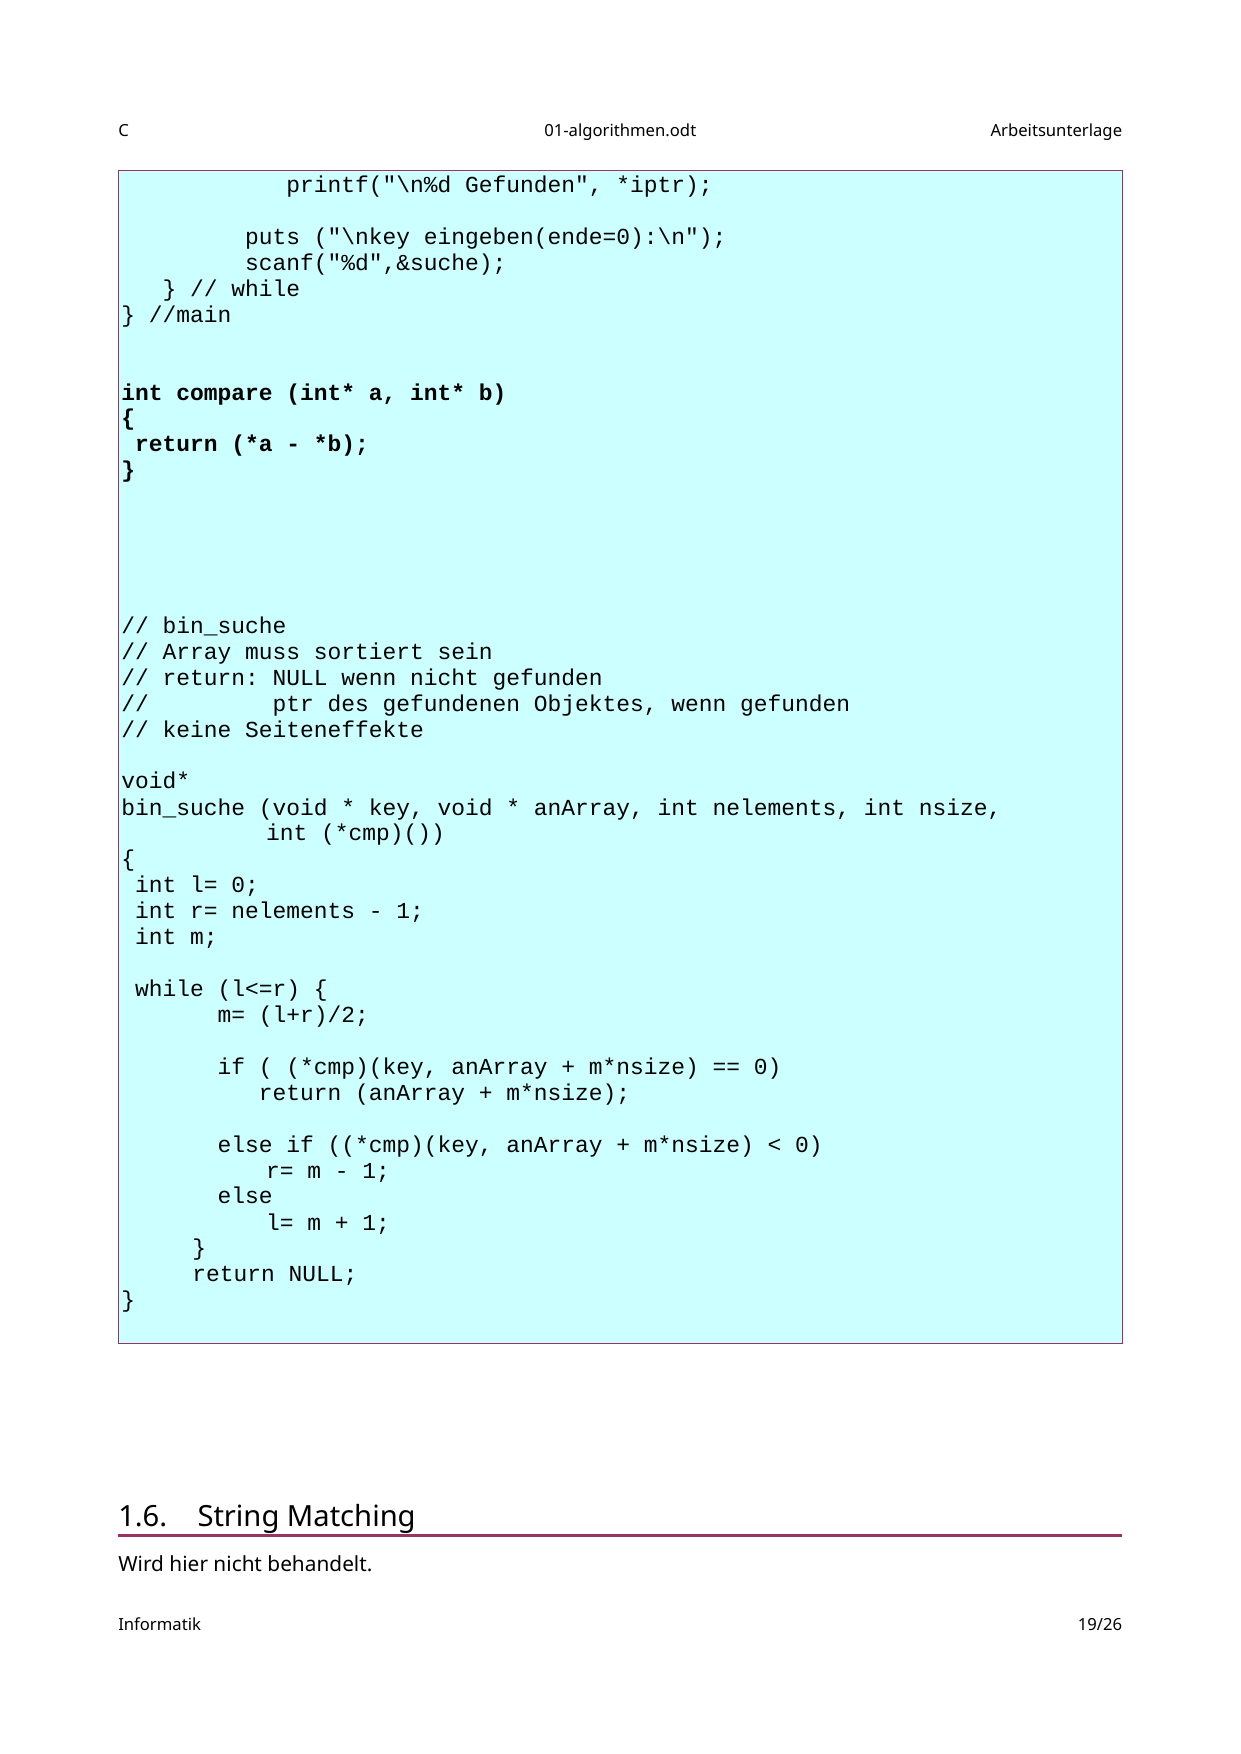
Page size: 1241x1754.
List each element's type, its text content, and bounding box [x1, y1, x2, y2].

text else [119, 1182, 1122, 1208]
text // Array muss sortiert sein [119, 637, 1122, 663]
text printf("\n%d Gefunden", *iptr); [119, 171, 1122, 196]
text scanf("%d",&suche); [119, 248, 1122, 274]
text l= m + 1; [119, 1208, 1122, 1234]
text int l= 0; [119, 871, 1122, 897]
text int (*cmp)()) [119, 819, 1122, 845]
text return (*a - *b); [119, 430, 1122, 456]
subtitle String Matching [118, 1495, 1122, 1534]
text int compare (int* a, int* b) [119, 378, 1122, 404]
text int m; [119, 922, 1122, 948]
text // ptr des gefundenen Objektes, wenn gefunden [119, 689, 1122, 715]
text else if ((*cmp)(key, anArray + m*nsize) < 0) [119, 1130, 1122, 1156]
text // return: NULL wenn nicht gefunden [119, 663, 1122, 689]
text while (l<=r) { [119, 974, 1122, 1000]
text puts ("\nkey eingeben(ende=0):\n"); [119, 222, 1122, 248]
text // bin_suche [119, 611, 1122, 637]
text void* [119, 767, 1122, 793]
text } [119, 1286, 1122, 1312]
text int r= nelements - 1; [119, 897, 1122, 922]
text r= m - 1; [119, 1156, 1122, 1182]
text { [119, 845, 1122, 871]
text } [119, 456, 1122, 482]
text } // while [119, 274, 1122, 300]
text bin_suche (void * key, void * anArray, int nelements, int nsize, [119, 793, 1122, 819]
text { [119, 404, 1122, 430]
text return NULL; [119, 1260, 1122, 1286]
text m= (l+r)/2; [119, 1000, 1122, 1026]
text if ( (*cmp)(key, anArray + m*nsize) == 0) [119, 1052, 1122, 1078]
text // keine Seiteneffekte [119, 715, 1122, 741]
text } //main [119, 300, 1122, 326]
text return (anArray + m*nsize); [119, 1078, 1122, 1104]
text } [119, 1234, 1122, 1260]
text Wird hier nicht behandelt. [118, 1549, 1122, 1577]
